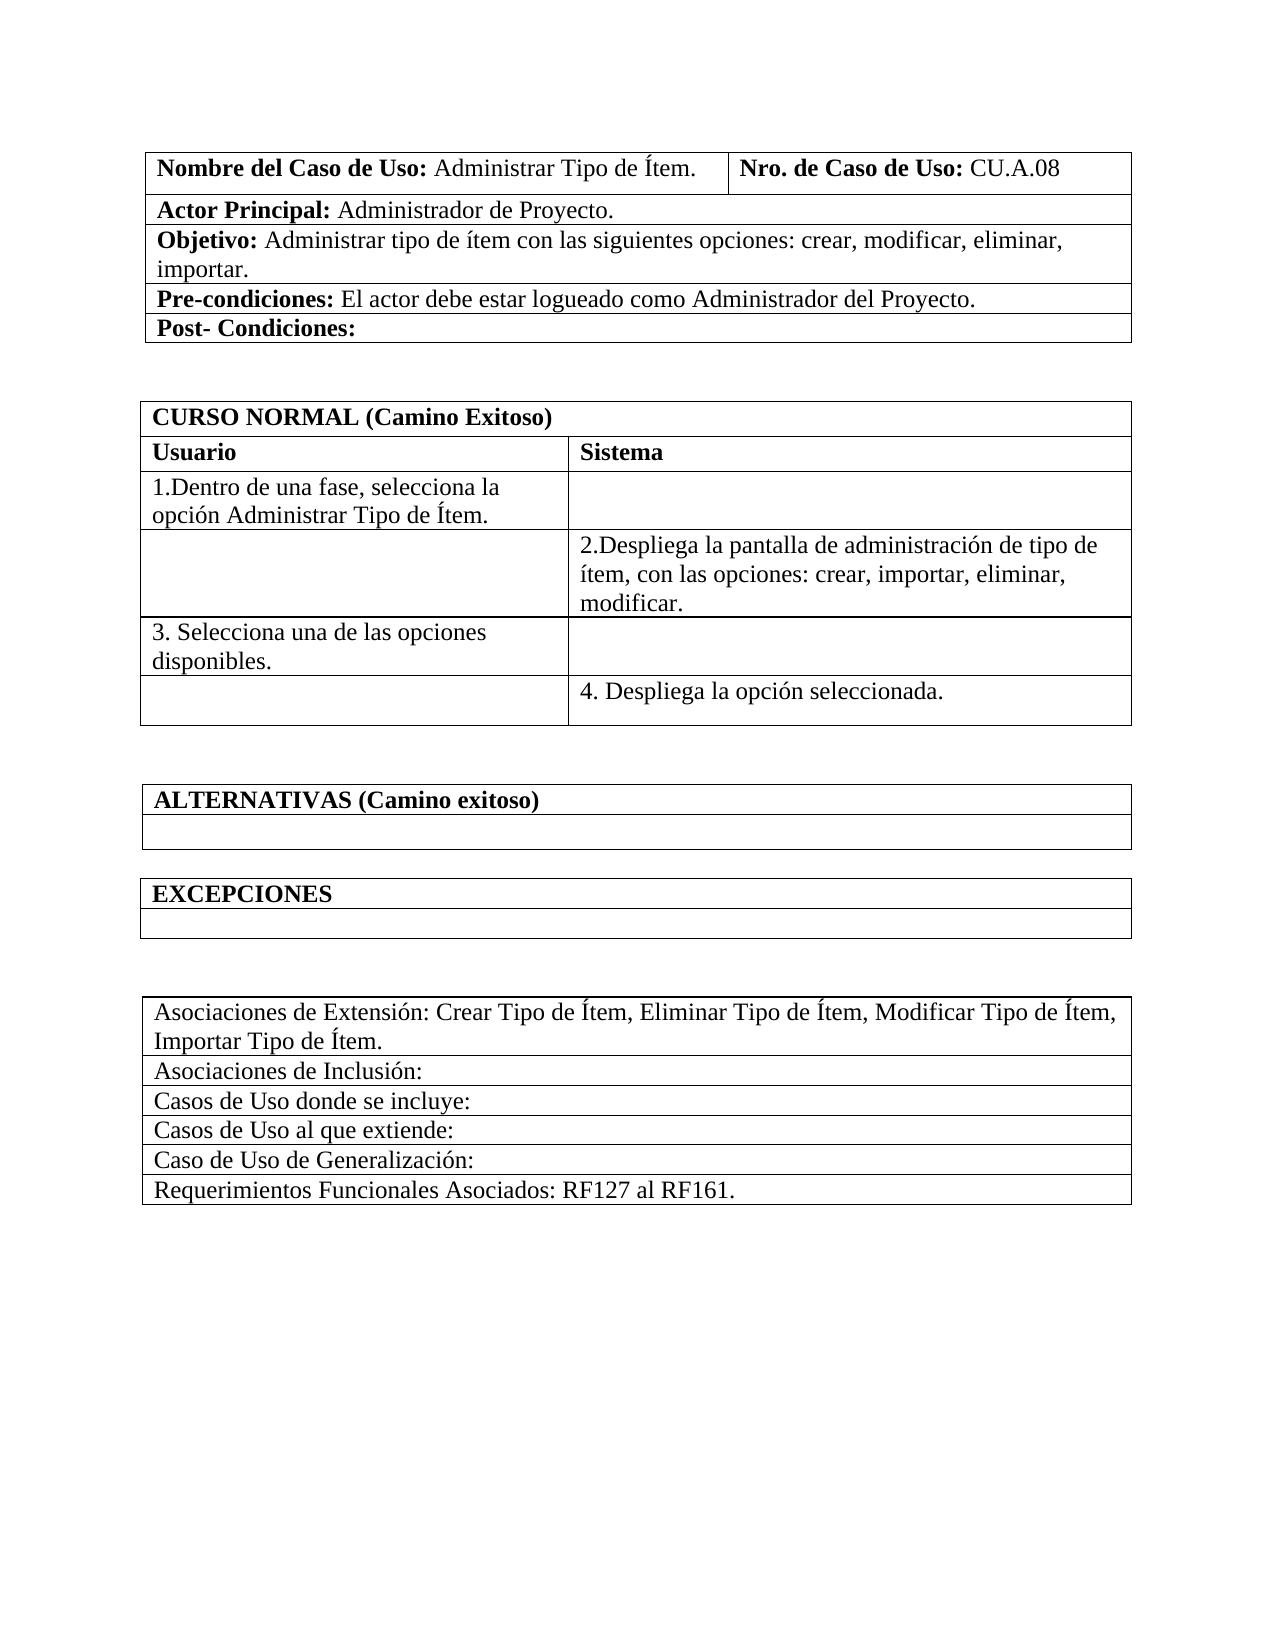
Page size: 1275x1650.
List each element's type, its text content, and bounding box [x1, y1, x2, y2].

table_cell [141, 909, 1131, 938]
table_cell Actor Principal: Administrador de Proyecto. [146, 195, 1131, 224]
table_cell 3. Selecciona una de las opciones disponibles. [141, 618, 568, 675]
table_cell [141, 530, 568, 616]
table_header Nro. de Caso de Uso: CU.A.08 [729, 153, 1131, 194]
table_cell Pre-condiciones: El actor debe estar logueado como Administrador del Proyecto. [146, 284, 1131, 312]
table_cell [143, 815, 1131, 848]
table_cell 4. Despliega la opción seleccionada. [569, 676, 1131, 725]
table_cell [141, 676, 568, 725]
table_cell Casos de Uso donde se incluye: [143, 1086, 1131, 1114]
table_header EXCEPCIONES [141, 879, 1131, 908]
table_header Nombre del Caso de Uso: Administrar Tipo de Ítem. [146, 153, 728, 194]
table_cell Usuario [141, 437, 568, 471]
table_header ALTERNATIVAS (Camino exitoso) [143, 785, 1131, 813]
table_cell 1.Dentro de una fase, selecciona la opción Administrar Tipo de Ítem. [141, 472, 568, 529]
table_cell Asociaciones de Inclusión: [143, 1056, 1131, 1085]
table_cell Sistema [569, 437, 1131, 471]
table_cell Requerimientos Funcionales Asociados: RF127 al RF161. [143, 1175, 1131, 1204]
table_cell Casos de Uso al que extiende: [143, 1116, 1131, 1144]
table_cell Objetivo: Administrar tipo de ítem con las siguientes opciones: crear, modificar, eliminar, importar. [146, 225, 1131, 283]
table_cell [569, 472, 1131, 529]
table_header Asociaciones de Extensión: Crear Tipo de Ítem, Eliminar Tipo de Ítem, Modificar Tipo de Ítem, Importar Tipo de Ítem. [143, 998, 1131, 1055]
table_cell Post- Condiciones: [146, 314, 1131, 342]
table_cell Caso de Uso de Generalización: [143, 1145, 1131, 1174]
table_cell [569, 618, 1131, 675]
table_cell 2.Despliega la pantalla de administración de tipo de ítem, con las opciones: crear, importar, eliminar, modificar. [569, 530, 1131, 616]
table_header CURSO NORMAL (Camino Exitoso) [141, 402, 1131, 436]
